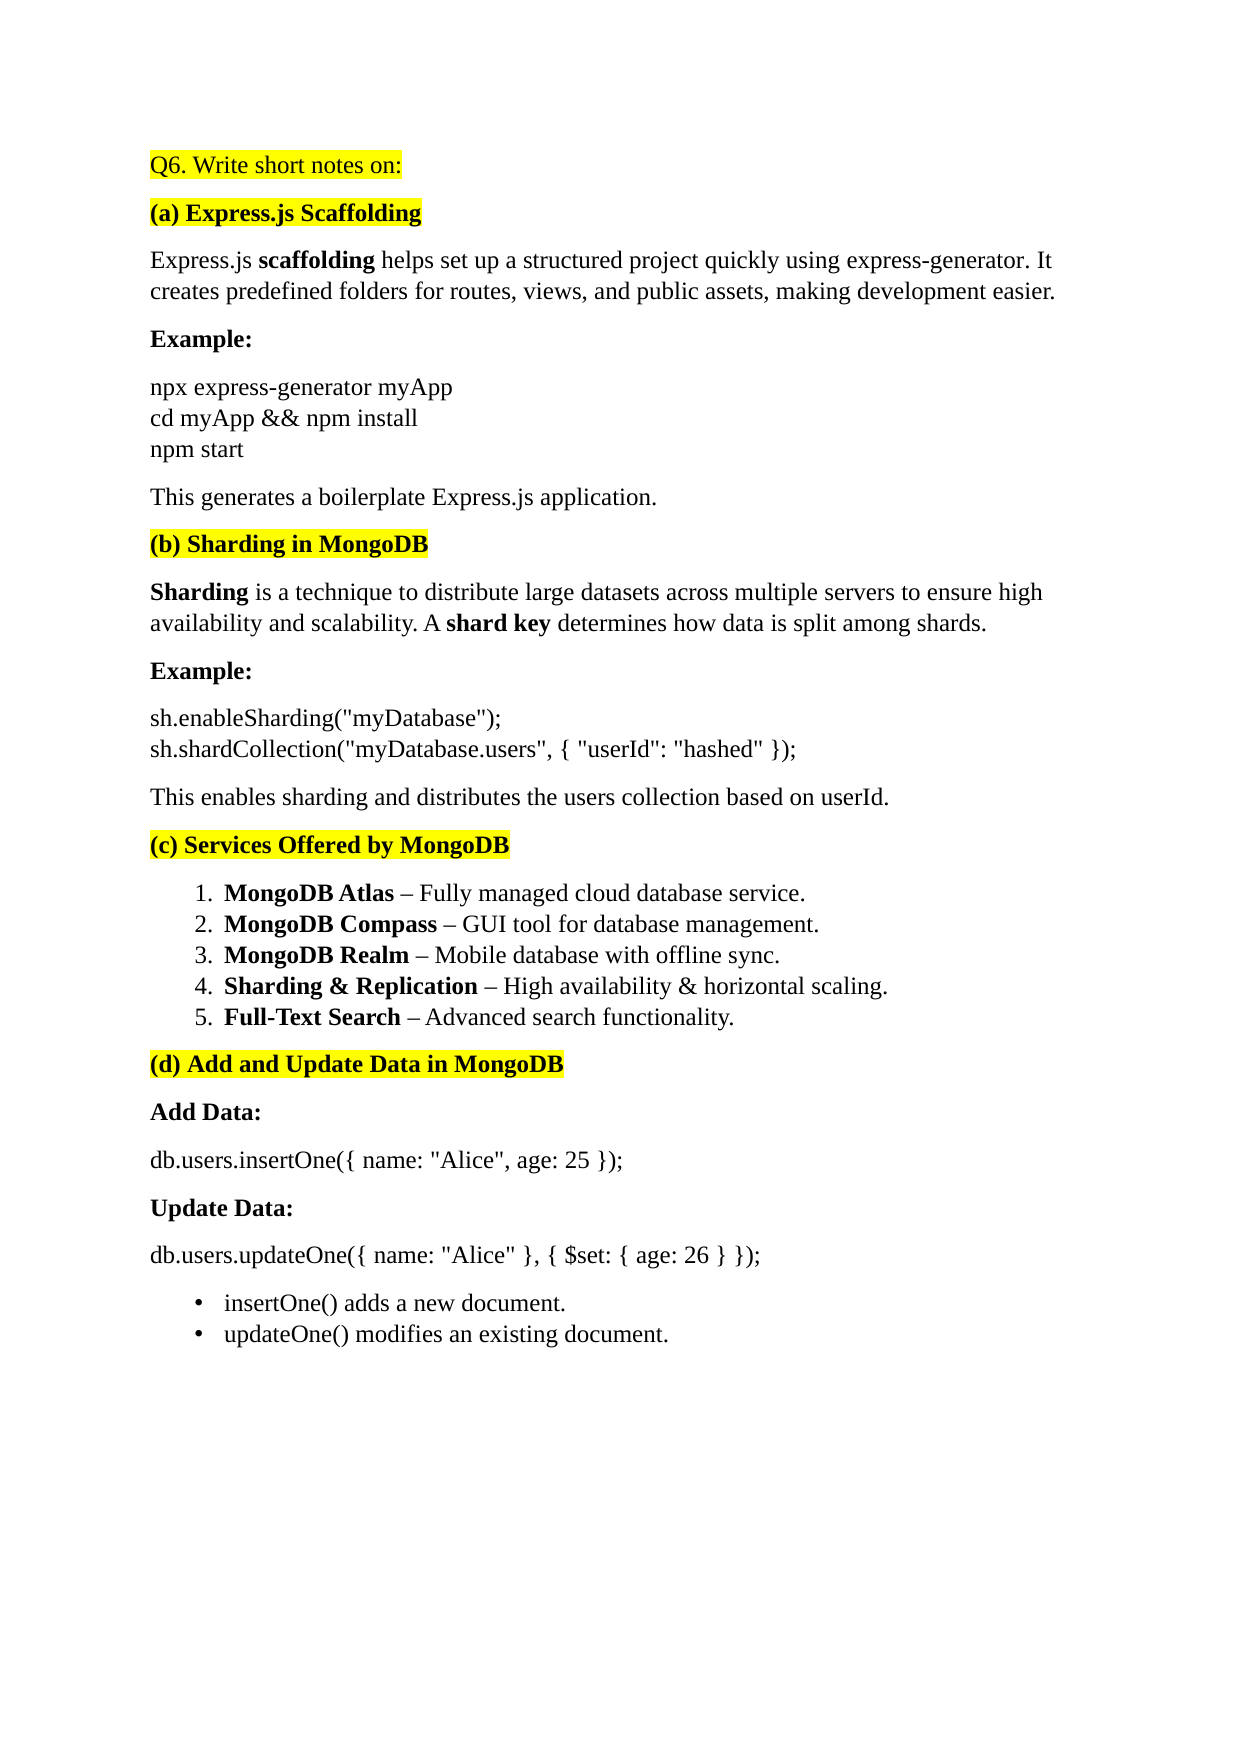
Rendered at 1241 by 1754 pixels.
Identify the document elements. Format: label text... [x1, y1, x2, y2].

text Express.js scaffolding helps set up a structured project quickly using express-generator. It creates predefined folders for routes, views, and public assets, making development easier. [150, 245, 1090, 305]
list updateOne() modifies an existing document. [194, 1319, 1090, 1348]
list MongoDB Atlas – Fully managed cloud database service. [194, 878, 1090, 906]
text This enables sharding and distributes the users collection based on userId. [150, 782, 1090, 811]
text db.users.updateOne({ name: "Alice" }, { $set: { age: 26 } }); [150, 1240, 1090, 1269]
text Q6. Write short notes on: [150, 150, 1090, 179]
subtitle Example: [150, 656, 1090, 684]
subtitle (b) Sharding in MongoDB [150, 529, 1090, 558]
list MongoDB Realm – Mobile database with offline sync. [194, 940, 1090, 968]
text npx express-generator myApp [150, 372, 1090, 401]
text sh.enableSharding("myDatabase"); [150, 703, 1090, 732]
list insertOne() adds a new document. [194, 1288, 1090, 1317]
subtitle Add Data: [150, 1097, 1090, 1126]
text db.users.insertOne({ name: "Alice", age: 25 }); [150, 1145, 1090, 1174]
list Sharding & Replication – High availability & horizontal scaling. [194, 971, 1090, 999]
subtitle Update Data: [150, 1193, 1090, 1221]
text Sharding is a technique to distribute large datasets across multiple servers to ensure high availability and scalability. A shard key determines how data is split among shards. [150, 577, 1090, 637]
subtitle (c) Services Offered by MongoDB [150, 830, 1090, 859]
list Full-Text Search – Advanced search functionality. [194, 1002, 1090, 1031]
text cd myApp && npm install [150, 403, 1090, 432]
text npm start [150, 434, 1090, 463]
subtitle Example: [150, 324, 1090, 353]
subtitle (a) Express.js Scaffolding [150, 198, 1090, 226]
text sh.shardCollection("myDatabase.users", { "userId": "hashed" }); [150, 734, 1090, 763]
list MongoDB Compass – GUI tool for database management. [194, 909, 1090, 937]
subtitle (d) Add and Update Data in MongoDB [150, 1049, 1090, 1078]
text This generates a boilerplate Express.js application. [150, 482, 1090, 510]
